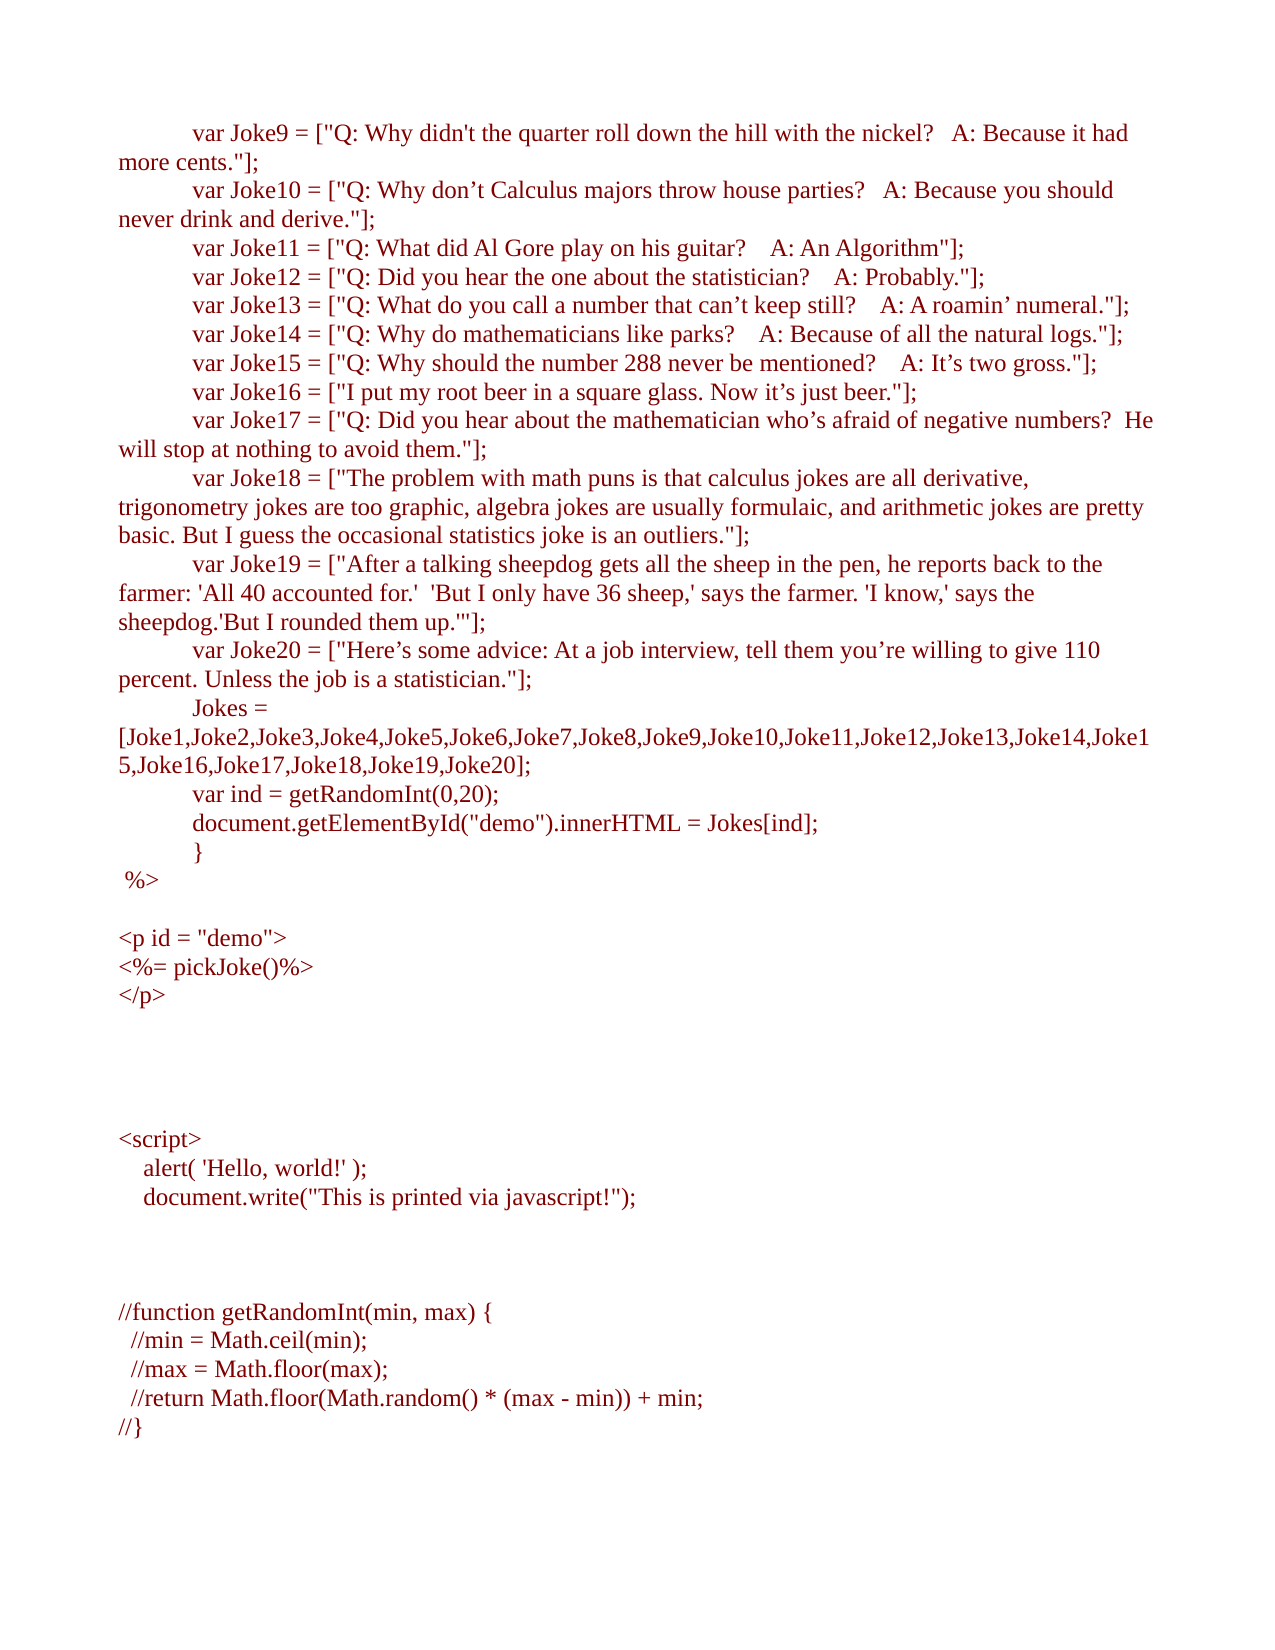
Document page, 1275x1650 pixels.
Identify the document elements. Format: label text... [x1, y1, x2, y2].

text var Joke10 = ["Q: Why don’t Calculus majors throw house parties? A: Because you should never drink and derive."]; [118, 176, 1157, 233]
text var Joke20 = ["Here’s some advice: At a job interview, tell them you’re willing to give 110 percent. Unless the job is a statistician."]; [118, 636, 1157, 693]
text var Joke15 = ["Q: Why should the number 288 never be mentioned? A: It’s two gross."]; [118, 348, 1157, 377]
text <script> [118, 1124, 1157, 1153]
text Jokes = [Joke1,Joke2,Joke3,Joke4,Joke5,Joke6,Joke7,Joke8,Joke9,Joke10,Joke11,Joke12,Joke13,Joke14,Joke15,Joke16,Joke17,Joke18,Joke19,Joke20]; [118, 693, 1157, 779]
text var Joke17 = ["Q: Did you hear about the mathematician who’s afraid of negative numbers? He will stop at nothing to avoid them."]; [118, 406, 1157, 463]
text //return Math.floor(Math.random() * (max - min)) + min; [118, 1383, 1157, 1412]
text %> [118, 866, 1157, 894]
text var Joke11 = ["Q: What did Al Gore play on his guitar? A: An Algorithm"]; [118, 233, 1157, 262]
text var Joke9 = ["Q: Why didn't the quarter roll down the hill with the nickel? A: Because it had more cents."]; [118, 118, 1157, 176]
text var Joke19 = ["After a talking sheepdog gets all the sheep in the pen, he reports back to the farmer: 'All 40 accounted for.' 'But I only have 36 sheep,' says the farmer. 'I know,' says the sheepdog.'But I rounded them up.'"]; [118, 549, 1157, 636]
text var Joke18 = ["The problem with math puns is that calculus jokes are all derivative, trigonometry jokes are too graphic, algebra jokes are usually formulaic, and arithmetic jokes are pretty basic. But I guess the occasional statistics joke is an outliers."]; [118, 463, 1157, 549]
text //min = Math.ceil(min); [118, 1326, 1157, 1354]
text var Joke13 = ["Q: What do you call a number that can’t keep still? A: A roamin’ numeral."]; [118, 291, 1157, 319]
text </p> [118, 981, 1157, 1009]
text document.write("This is printed via javascript!"); [118, 1182, 1157, 1211]
text var Joke16 = ["I put my root beer in a square glass. Now it’s just beer."]; [118, 377, 1157, 406]
text alert( 'Hello, world!' ); [118, 1153, 1157, 1182]
text //} [118, 1412, 1157, 1441]
text var Joke12 = ["Q: Did you hear the one about the statistician? A: Probably."]; [118, 262, 1157, 291]
text document.getElementById("demo").innerHTML = Jokes[ind]; [118, 808, 1157, 837]
text //function getRandomInt(min, max) { [118, 1297, 1157, 1326]
text } [118, 837, 1157, 866]
text <%= pickJoke()%> [118, 952, 1157, 981]
text //max = Math.floor(max); [118, 1354, 1157, 1383]
text <p id = "demo"> [118, 923, 1157, 952]
text var ind = getRandomInt(0,20); [118, 779, 1157, 808]
text var Joke14 = ["Q: Why do mathematicians like parks? A: Because of all the natural logs."]; [118, 319, 1157, 348]
